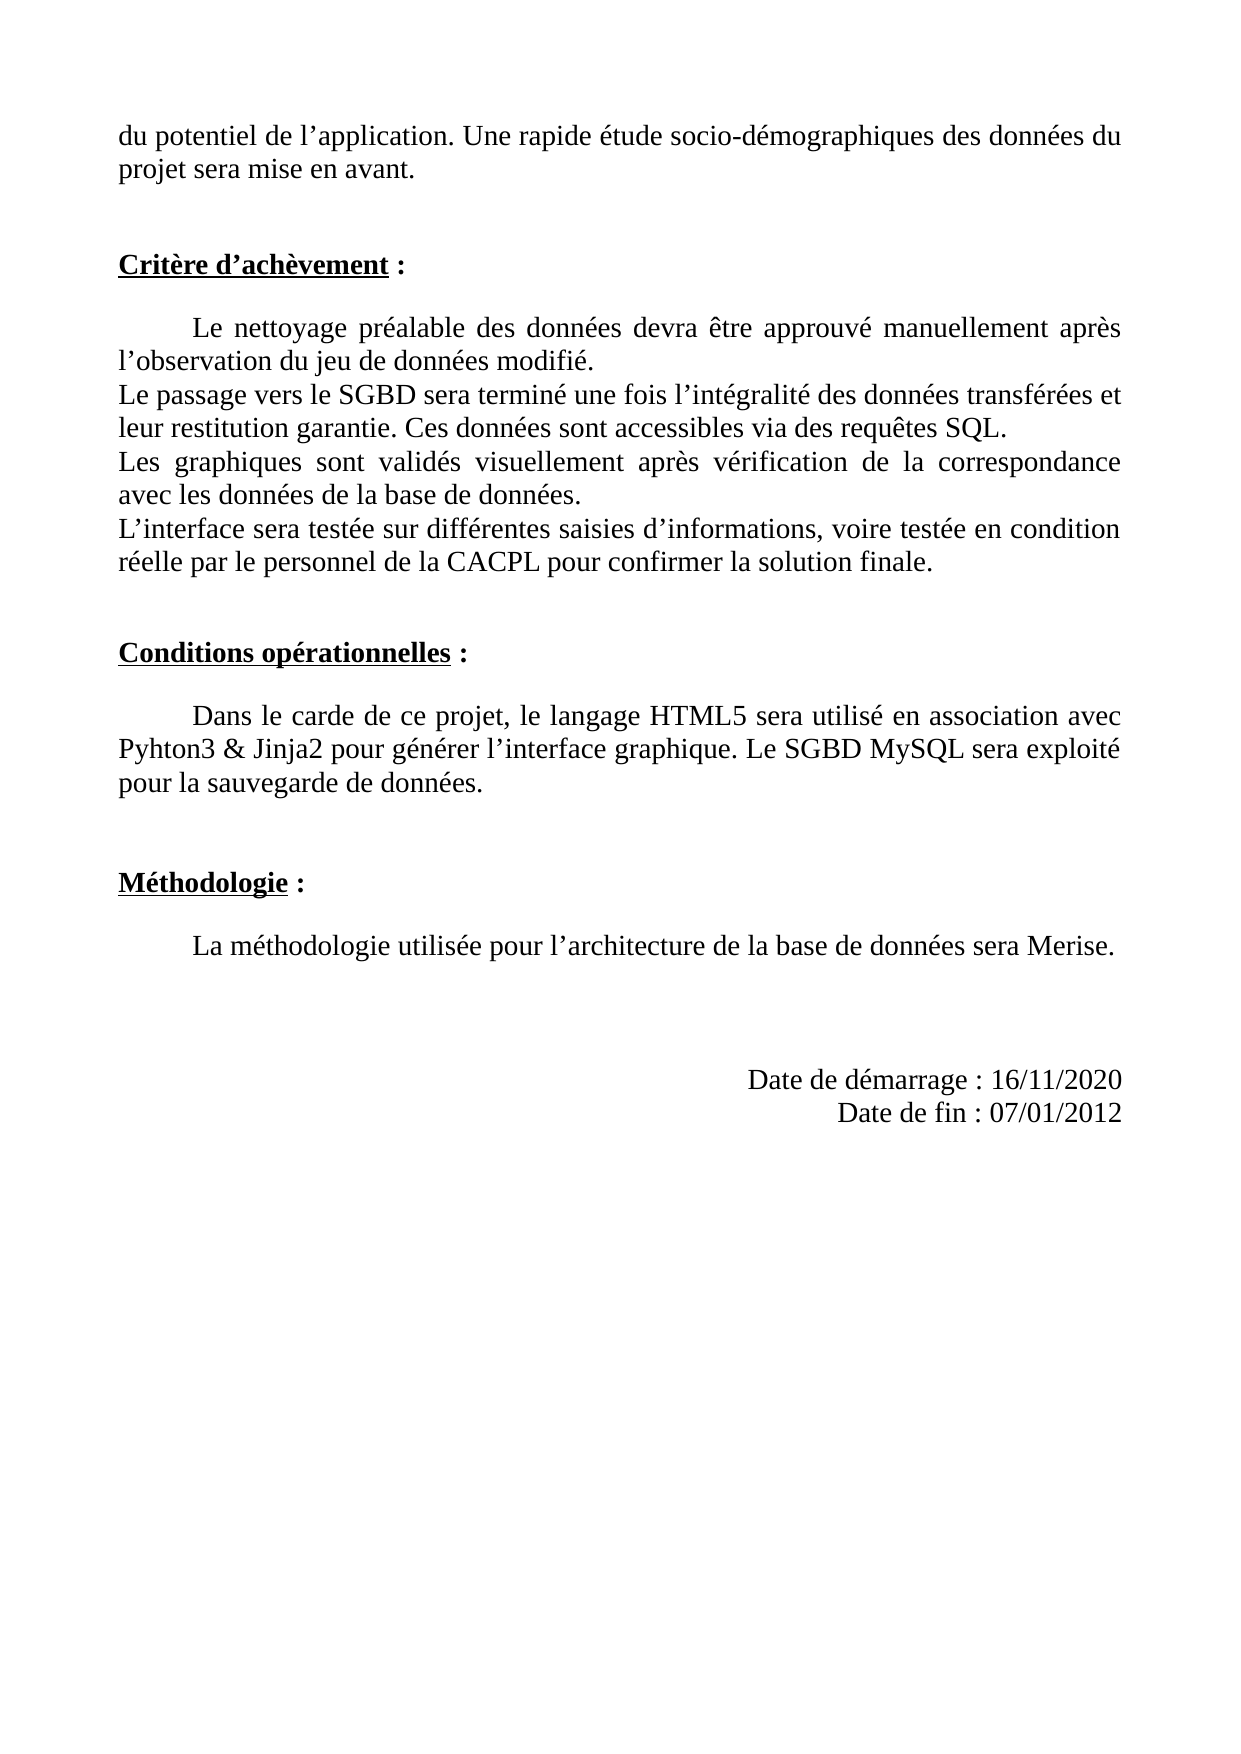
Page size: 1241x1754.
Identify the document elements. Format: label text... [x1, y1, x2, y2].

text Dans le carde de ce projet, le langage HTML5 sera utilisé en association avec Pyhton3 & Jinja2 pour générer l’interface graphique. Le SGBD MySQL sera exploité pour la sauvegarde de données. [118, 698, 1122, 798]
text Conditions opérationnelles : [118, 636, 1122, 669]
text La méthodologie utilisée pour l’architecture de la base de données sera Merise. [118, 928, 1122, 961]
text Le nettoyage préalable des données devra être approuvé manuellement après l’observation du jeu de données modifié. [118, 310, 1122, 377]
text Le passage vers le SGBD sera terminé une fois l’intégralité des données transférées et leur restitution garantie. Ces données sont accessibles via des requêtes SQL. [118, 377, 1122, 444]
text Date de fin : 07/01/2012 [118, 1096, 1122, 1129]
text Les graphiques sont validés visuellement après vérification de la correspondance avec les données de la base de données. [118, 444, 1122, 511]
text Date de démarrage : 16/11/2020 [118, 1062, 1122, 1096]
text Méthodologie : [118, 866, 1122, 899]
text L’interface sera testée sur différentes saisies d’informations, voire testée en condition réelle par le personnel de la CACPL pour confirmer la solution finale. [118, 511, 1122, 578]
text Critère d’achèvement : [118, 247, 1122, 281]
text du potentiel de l’application. Une rapide étude socio-démographiques des données du projet sera mise en avant. [118, 118, 1122, 185]
